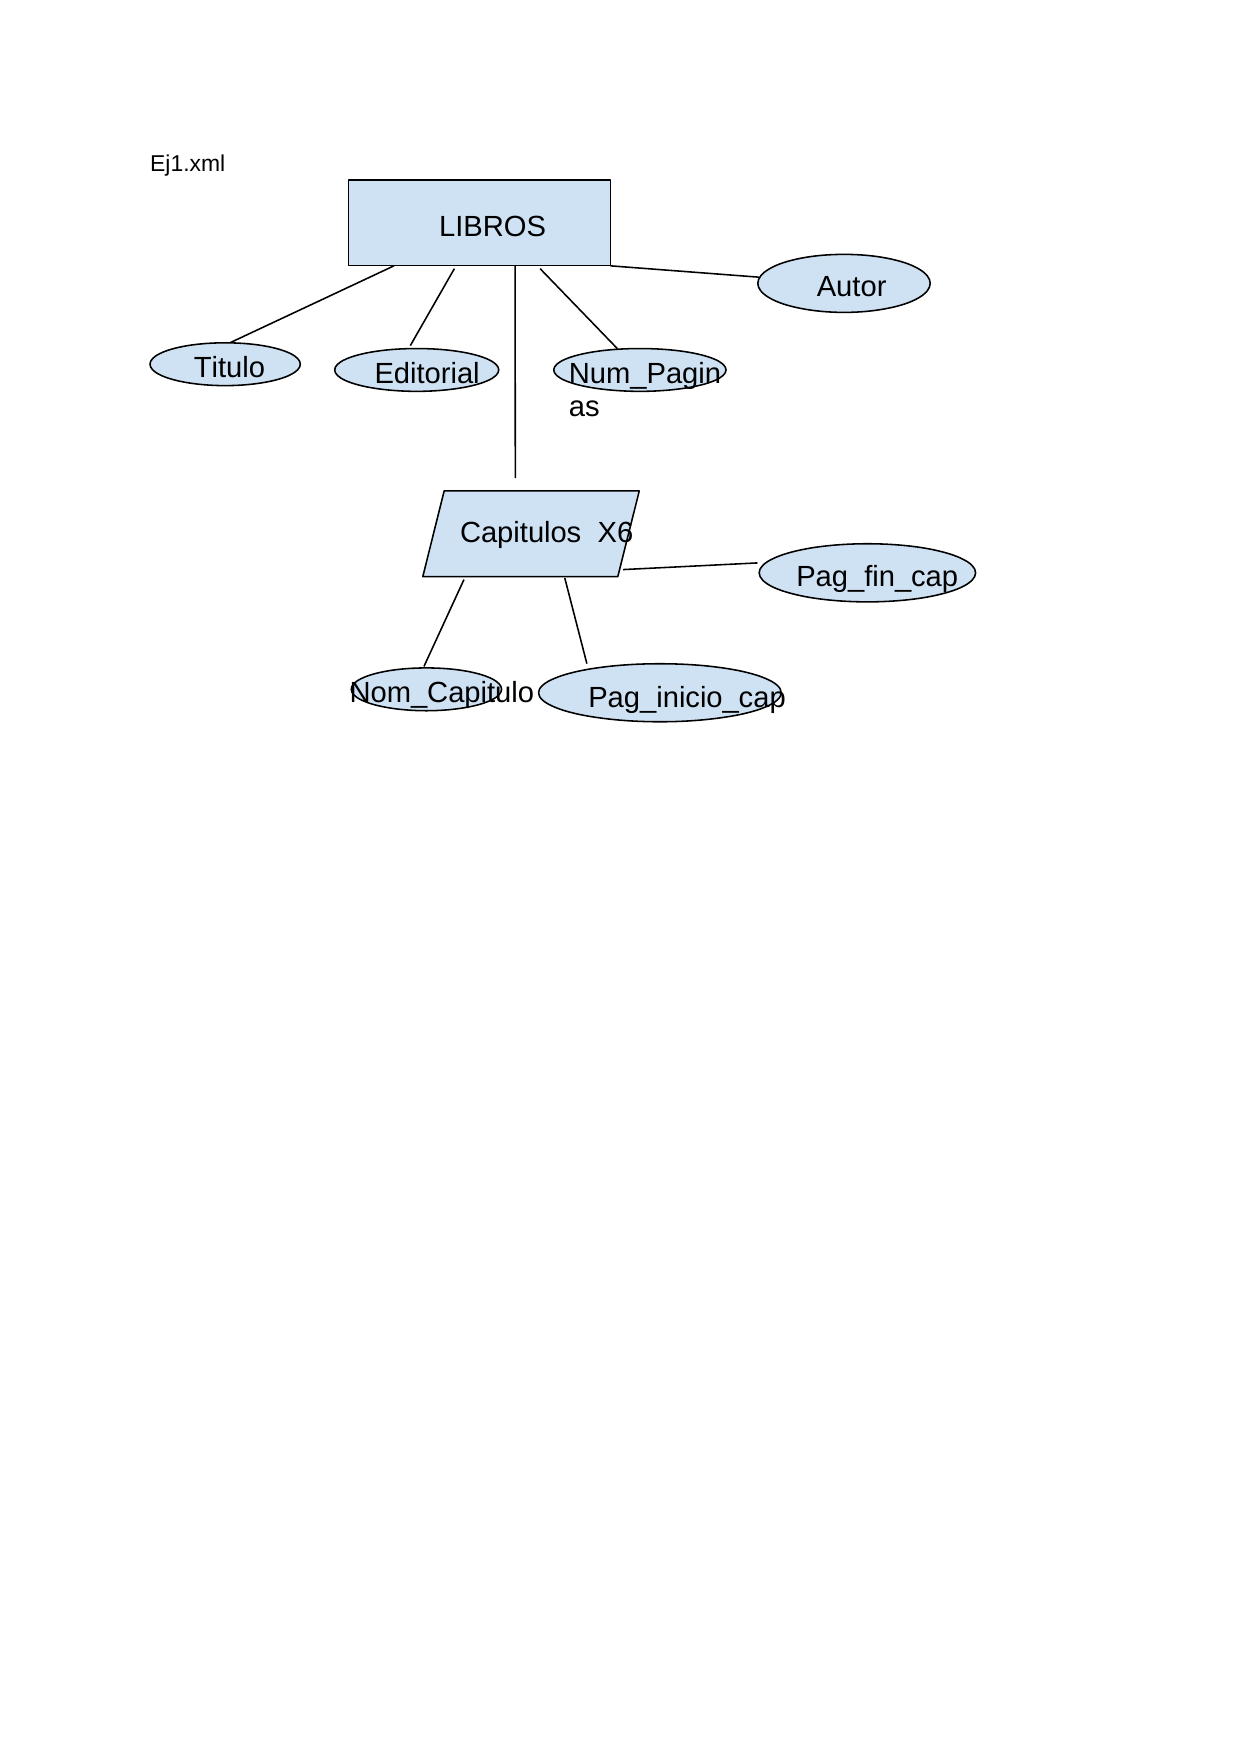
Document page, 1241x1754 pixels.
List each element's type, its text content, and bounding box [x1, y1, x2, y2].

text Ej1.xml [150, 150, 1090, 729]
